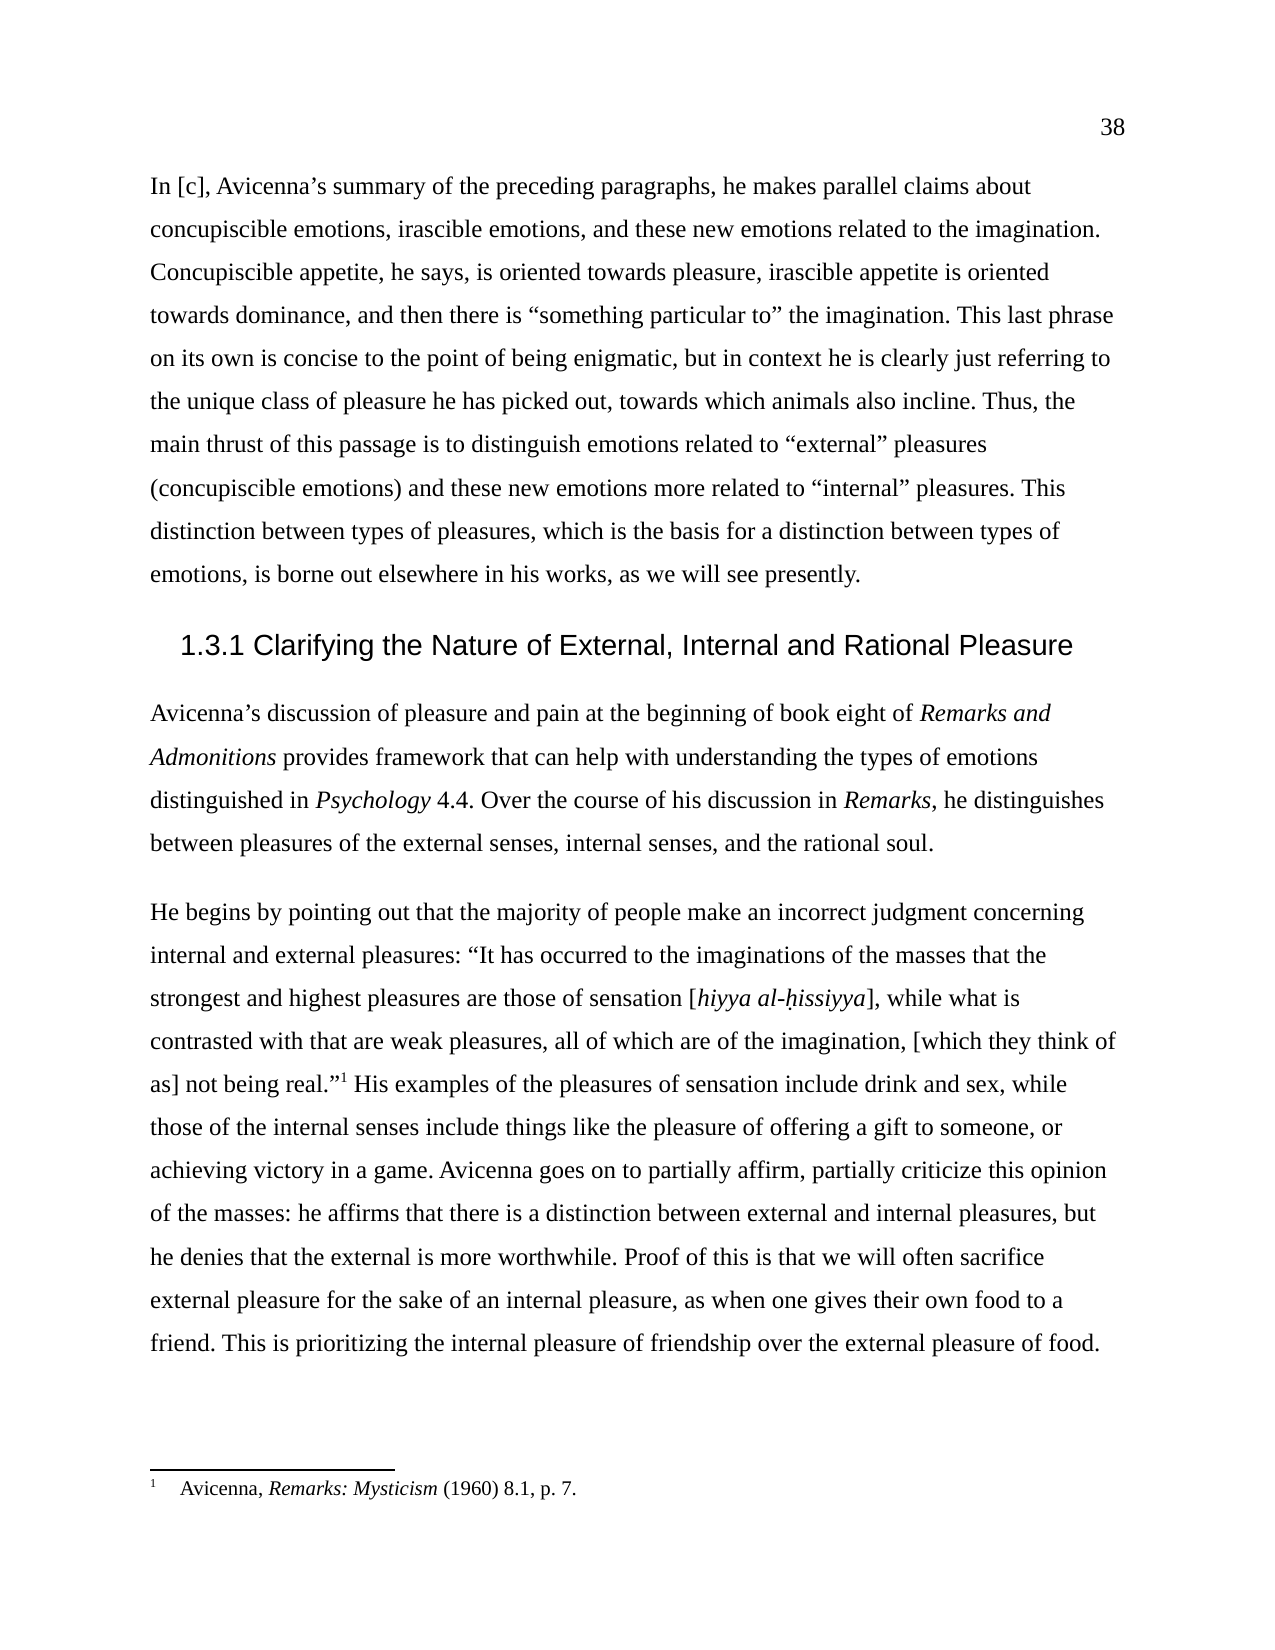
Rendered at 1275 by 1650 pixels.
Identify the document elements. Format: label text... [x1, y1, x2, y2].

subtitle 1.3.1 Clarifying the Nature of External, Internal and Rational Pleasure [180, 627, 1125, 661]
text In [c], Avicenna’s summary of the preceding paragraphs, he makes parallel claims about concupiscible emotions, irascible emotions, and these new emotions related to the imagination. Concupiscible appetite, he says, is oriented towards pleasure, irascible appetite is oriented towards dominance, and then there is “something particular to” the imagination. This last phrase on its own is concise to the point of being enigmatic, but in context he is clearly just referring to the unique class of pleasure he has picked out, towards which animals also incline. Thus, the main thrust of this passage is to distinguish emotions related to “external” pleasures (concupiscible emotions) and these new emotions more related to “internal” pleasures. This distinction between types of pleasures, which is the basis for a distinction between types of emotions, is borne out elsewhere in his works, as we will see presently. [150, 171, 1125, 588]
text He begins by pointing out that the majority of people make an incorrect judgment concerning internal and external pleasures: “It has occurred to the imaginations of the masses that the strongest and highest pleasures are those of sensation [hiyya al-ḥissiyya], while what is contrasted with that are weak pleasures, all of which are of the imagination, [which they think of as] not being real.” His examples of the pleasures of sensation include drink and sex, while those of the internal senses include things like the pleasure of offering a gift to someone, or achieving victory in a game. Avicenna goes on to partially affirm, partially criticize this opinion of the masses: he affirms that there is a distinction between external and internal pleasures, but he denies that the external is more worthwhile. Proof of this is that we will often sacrifice external pleasure for the sake of an internal pleasure, as when one gives their own food to a friend. This is prioritizing the internal pleasure of friendship over the external pleasure of food. [150, 897, 1125, 1357]
text Avicenna’s discussion of pleasure and pain at the beginning of book eight of Remarks and Admonitions provides framework that can help with understanding the types of emotions distinguished in Psychology 4.4. Over the course of his discussion in Remarks, he distinguishes between pleasures of the external senses, internal senses, and the rational soul. [150, 698, 1125, 857]
text Avicenna, Remarks: Mysticism (1960) 8.1, p. 7. [150, 1476, 1125, 1500]
